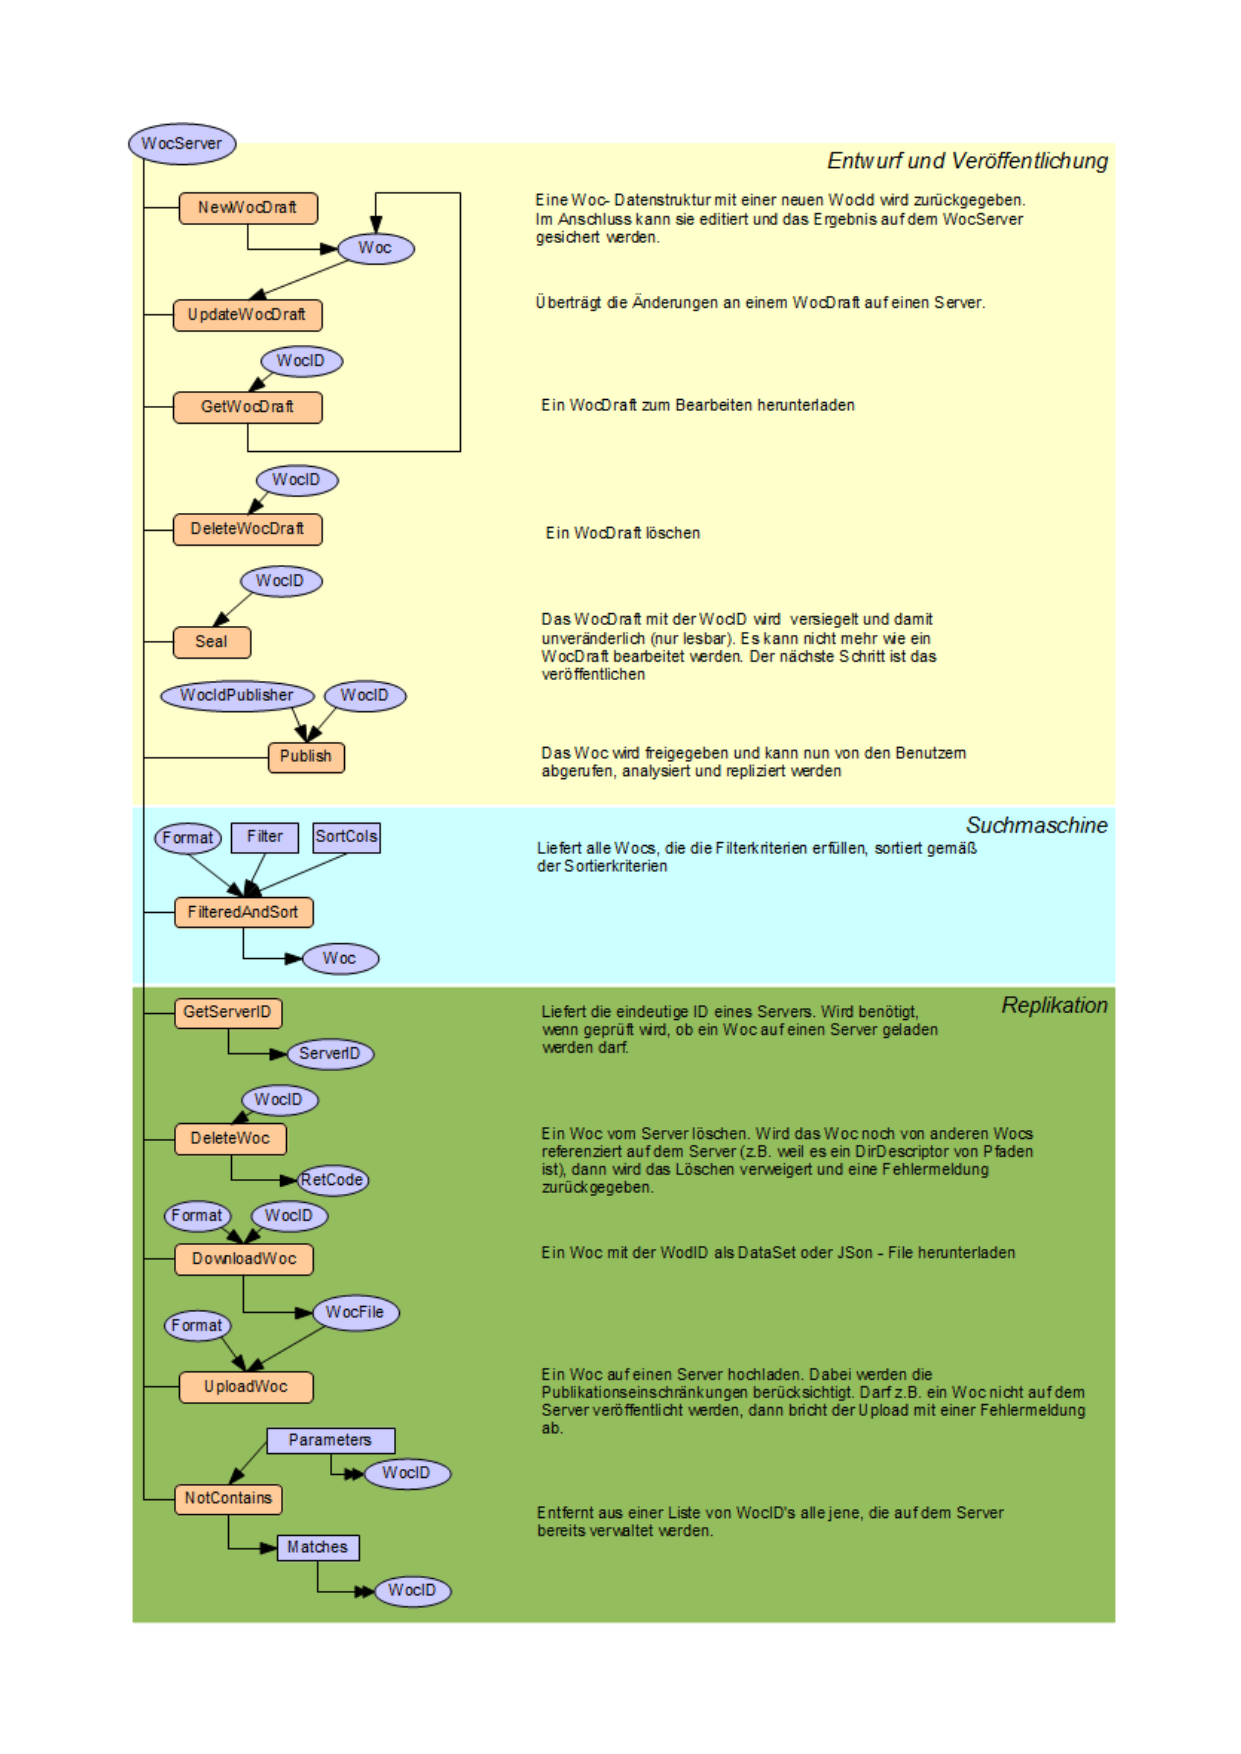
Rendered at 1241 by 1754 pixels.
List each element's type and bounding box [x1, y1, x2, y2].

picture [118, 118, 1129, 1636]
